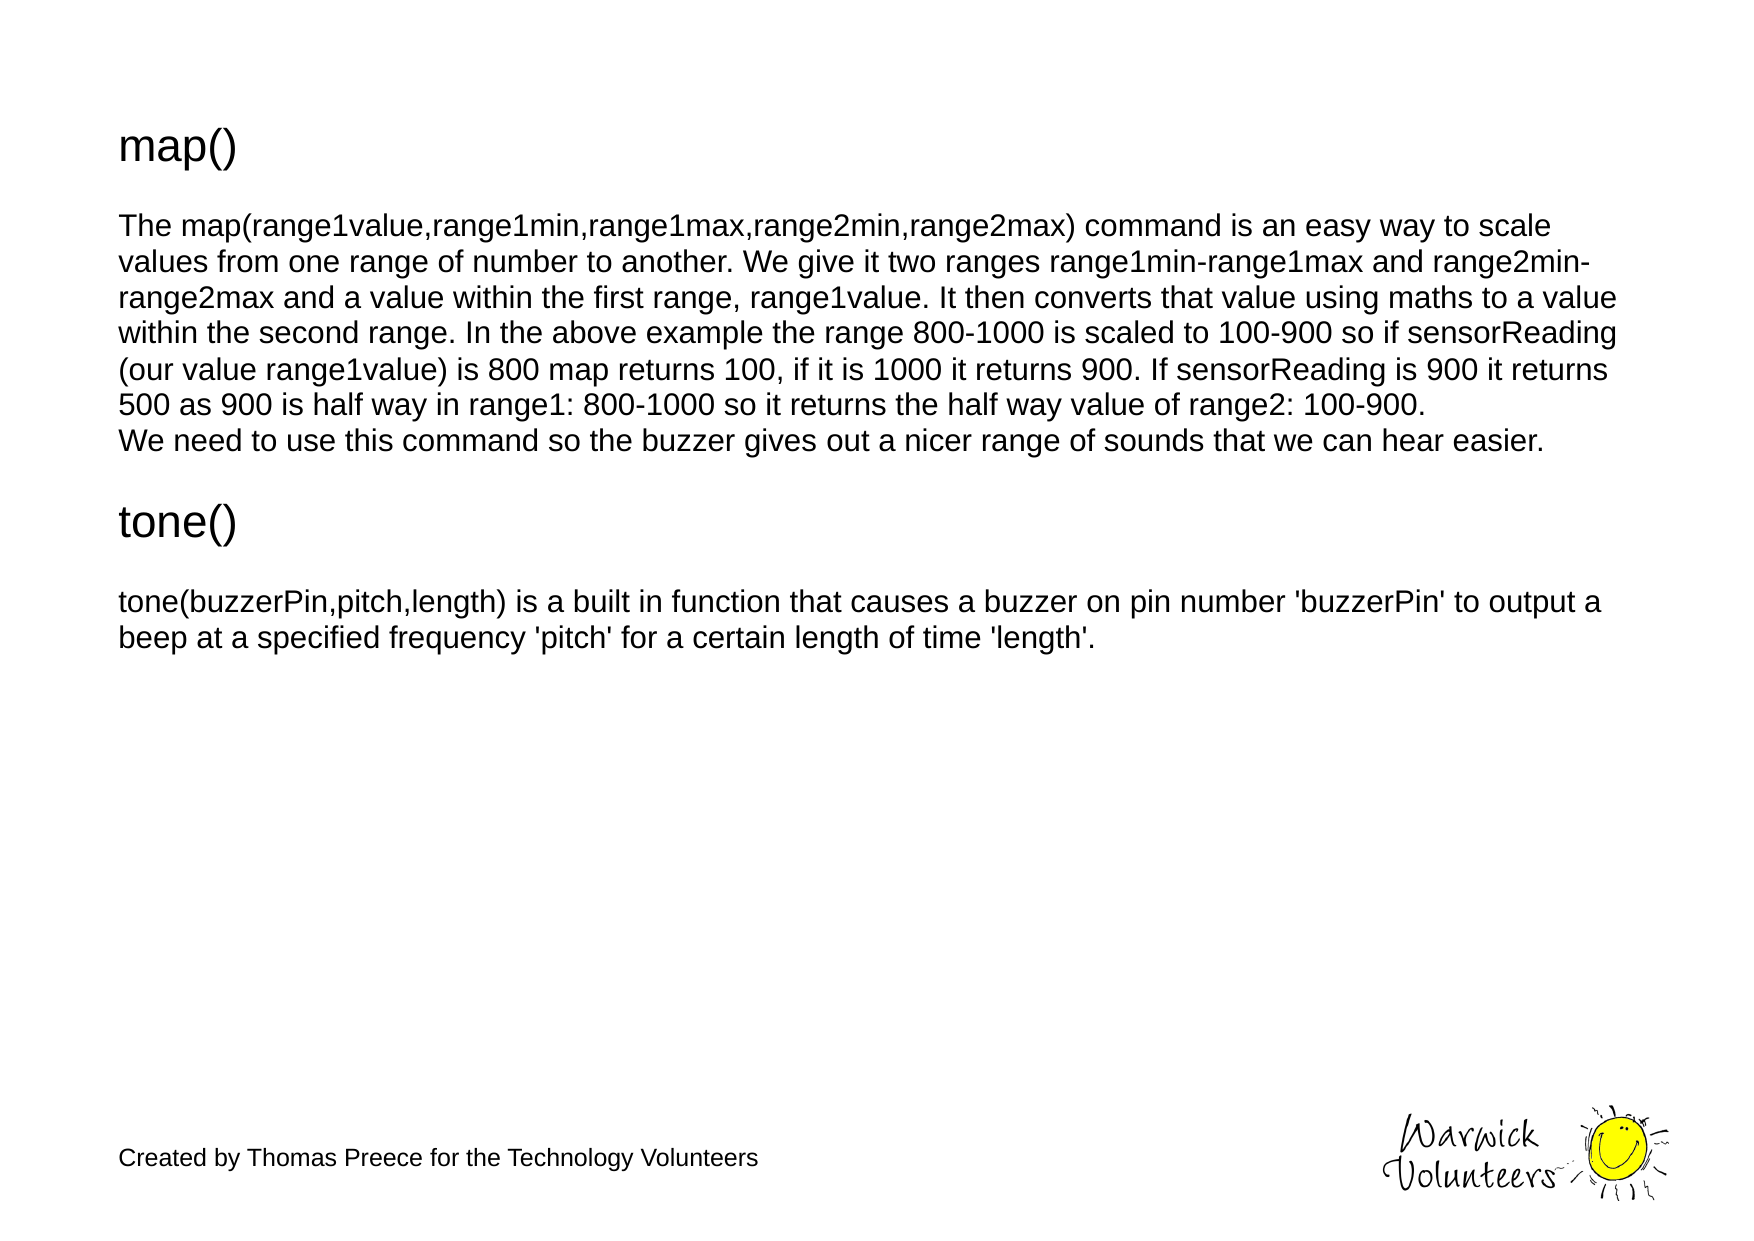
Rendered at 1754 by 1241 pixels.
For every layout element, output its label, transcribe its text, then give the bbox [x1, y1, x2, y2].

text We need to use this command so the buzzer gives out a nicer range of sounds that we can hear easier. [118, 422, 1636, 458]
text The map(range1value,range1min,range1max,range2min,range2max) command is an easy way to scale values from one range of number to another. We give it two ranges range1min-range1max and range2min-range2max and a value within the first range, range1value. It then converts that value using maths to a value within the second range. In the above example the range 800-1000 is scaled to 100-900 so if sensorReading (our value range1value) is 800 map returns 100, if it is 1000 it returns 900. If sensorReading is 900 it returns 500 as 900 is half way in range1: 800-1000 so it returns the half way value of range2: 100-900. [118, 207, 1636, 422]
text tone() [118, 494, 1636, 547]
text tone(buzzerPin,pitch,length) is a built in function that causes a buzzer on pin number 'buzzerPin' to output a beep at a specified frequency 'pitch' for a certain length of time 'length'. [118, 583, 1636, 655]
text map() [118, 118, 1636, 171]
